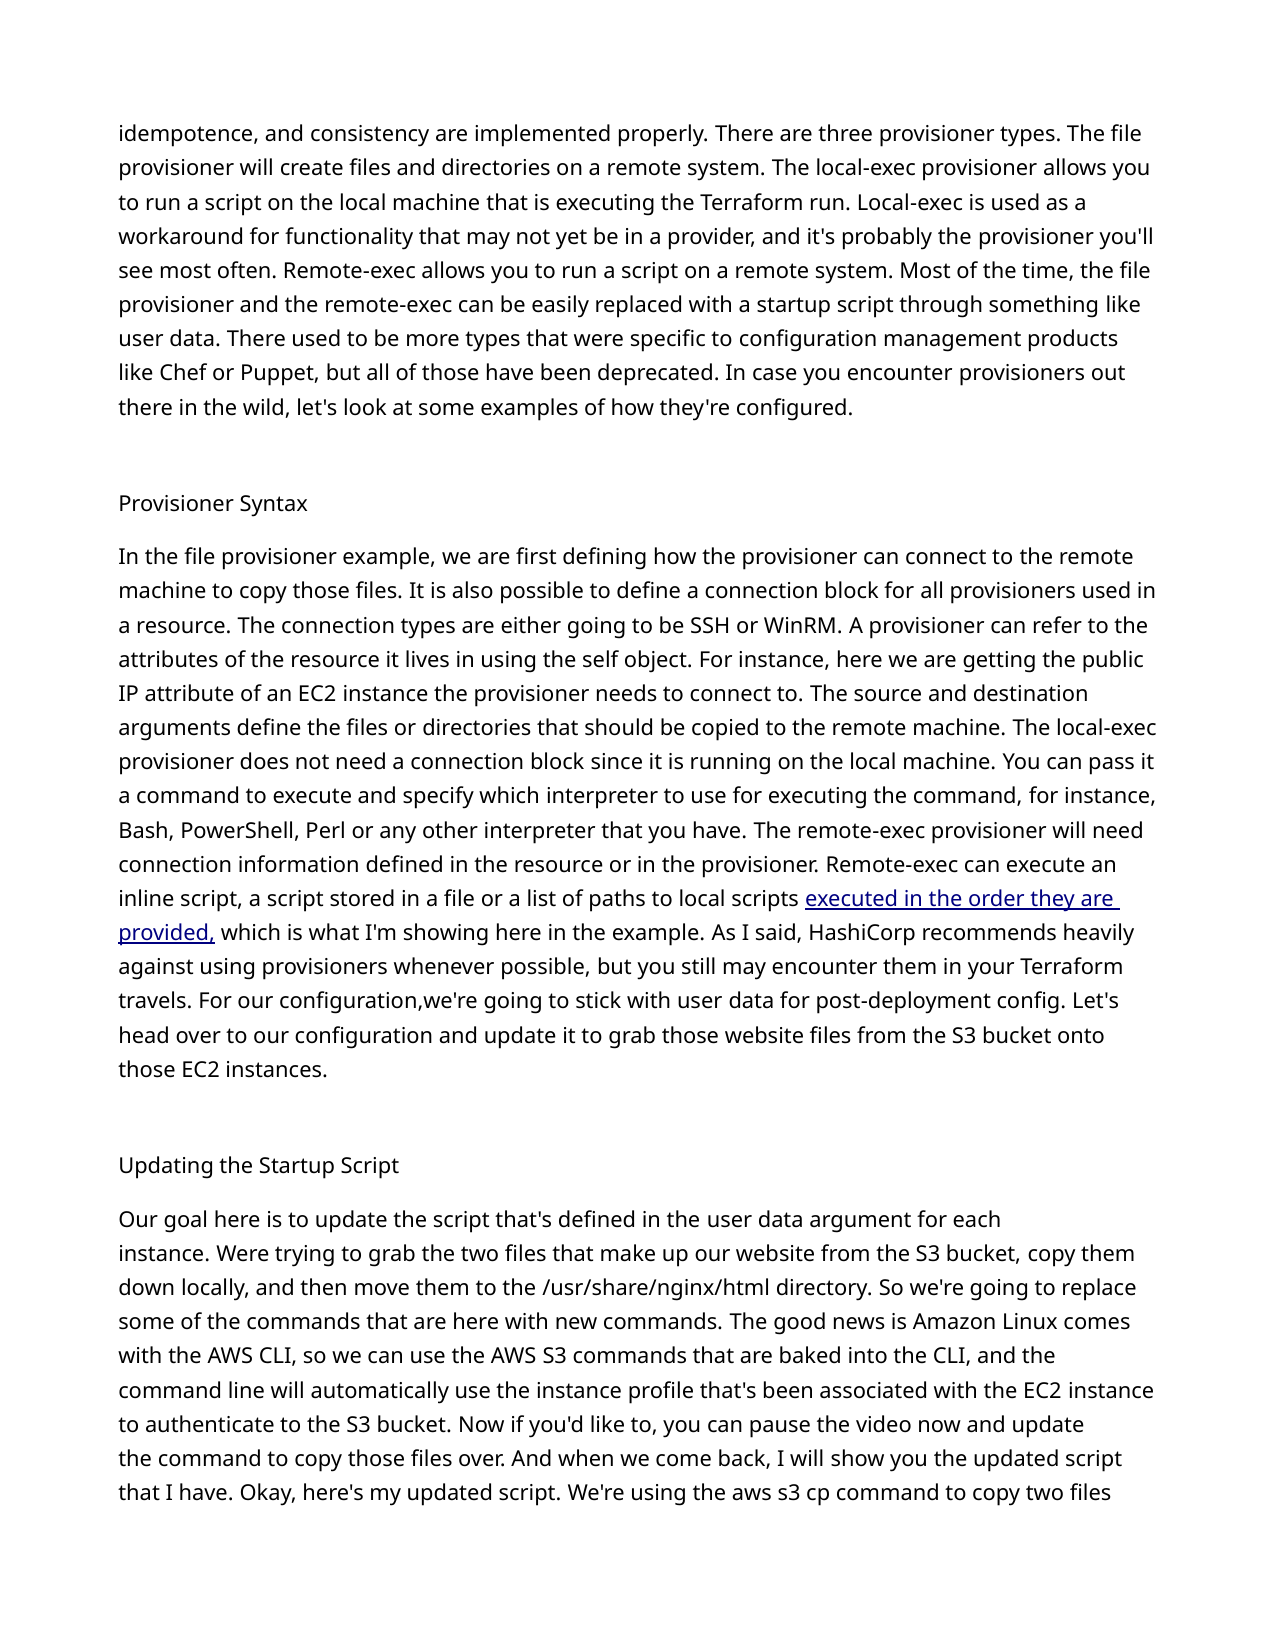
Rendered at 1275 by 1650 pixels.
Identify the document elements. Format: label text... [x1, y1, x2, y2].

text In the file provisioner example, we are first defining how the provisioner can connect to the remote machine to copy those files. It is also possible to define a connection block for all provisioners used in a resource. The connection types are either going to be SSH or WinRM. A provisioner can refer to the attributes of the resource it lives in using the self object. For instance, here we are getting the public IP attribute of an EC2 instance the provisioner needs to connect to. The source and destination arguments define the files or directories that should be copied to the remote machine. The local‑exec provisioner does not need a connection block since it is running on the local machine. You can pass it a command to execute and specify which interpreter to use for executing the command, for instance, Bash, PowerShell, Perl or any other interpreter that you have. The remote‑exec provisioner will need connection information defined in the resource or in the provisioner. Remote‑exec can execute an inline script, a script stored in a file or a list of paths to local scripts executed in the order they are provided, which is what I'm showing here in the example. As I said, HashiCorp recommends heavily against using provisioners whenever possible, but you still may encounter them in your Terraform travels. For our configuration,we're going to stick with user data for post‑deployment config. Let's head over to our configuration and update it to grab those website files from the S3 bucket onto those EC2 instances. [118, 541, 1157, 1084]
text idempotence, and consistency are implemented properly. There are three provisioner types. The file provisioner will create files and directories on a remote system. The local‑exec provisioner allows you to run a script on the local machine that is executing the Terraform run. Local‑exec is used as a workaround for functionality that may not yet be in a provider, and it's probably the provisioner you'll see most often. Remote‑exec allows you to run a script on a remote system. Most of the time, the file provisioner and the remote‑exec can be easily replaced with a startup script through something like user data. There used to be more types that were specific to configuration management products like Chef or Puppet, but all of those have been deprecated. In case you encounter provisioners out there in the wild, let's look at some examples of how they're configured. [118, 118, 1157, 421]
text Our goal here is to update the script that's defined in the user data argument for each instance. Were trying to grab the two files that make up our website from the S3 bucket, copy them down locally, and then move them to the /usr/share/nginx/html directory. So we're going to replace some of the commands that are here with new commands. The good news is Amazon Linux comes with the AWS CLI, so we can use the AWS S3 commands that are baked into the CLI, and the command line will automatically use the instance profile that's been associated with the EC2 instance to authenticate to the S3 bucket. Now if you'd like to, you can pause the video now and update the command to copy those files over. And when we come back, I will show you the updated script that I have. Okay, here's my updated script. We're using the aws s3 cp command to copy two files [118, 1204, 1157, 1507]
subtitle Provisioner Syntax [118, 488, 1157, 518]
subtitle Updating the Startup Script [118, 1151, 1157, 1180]
